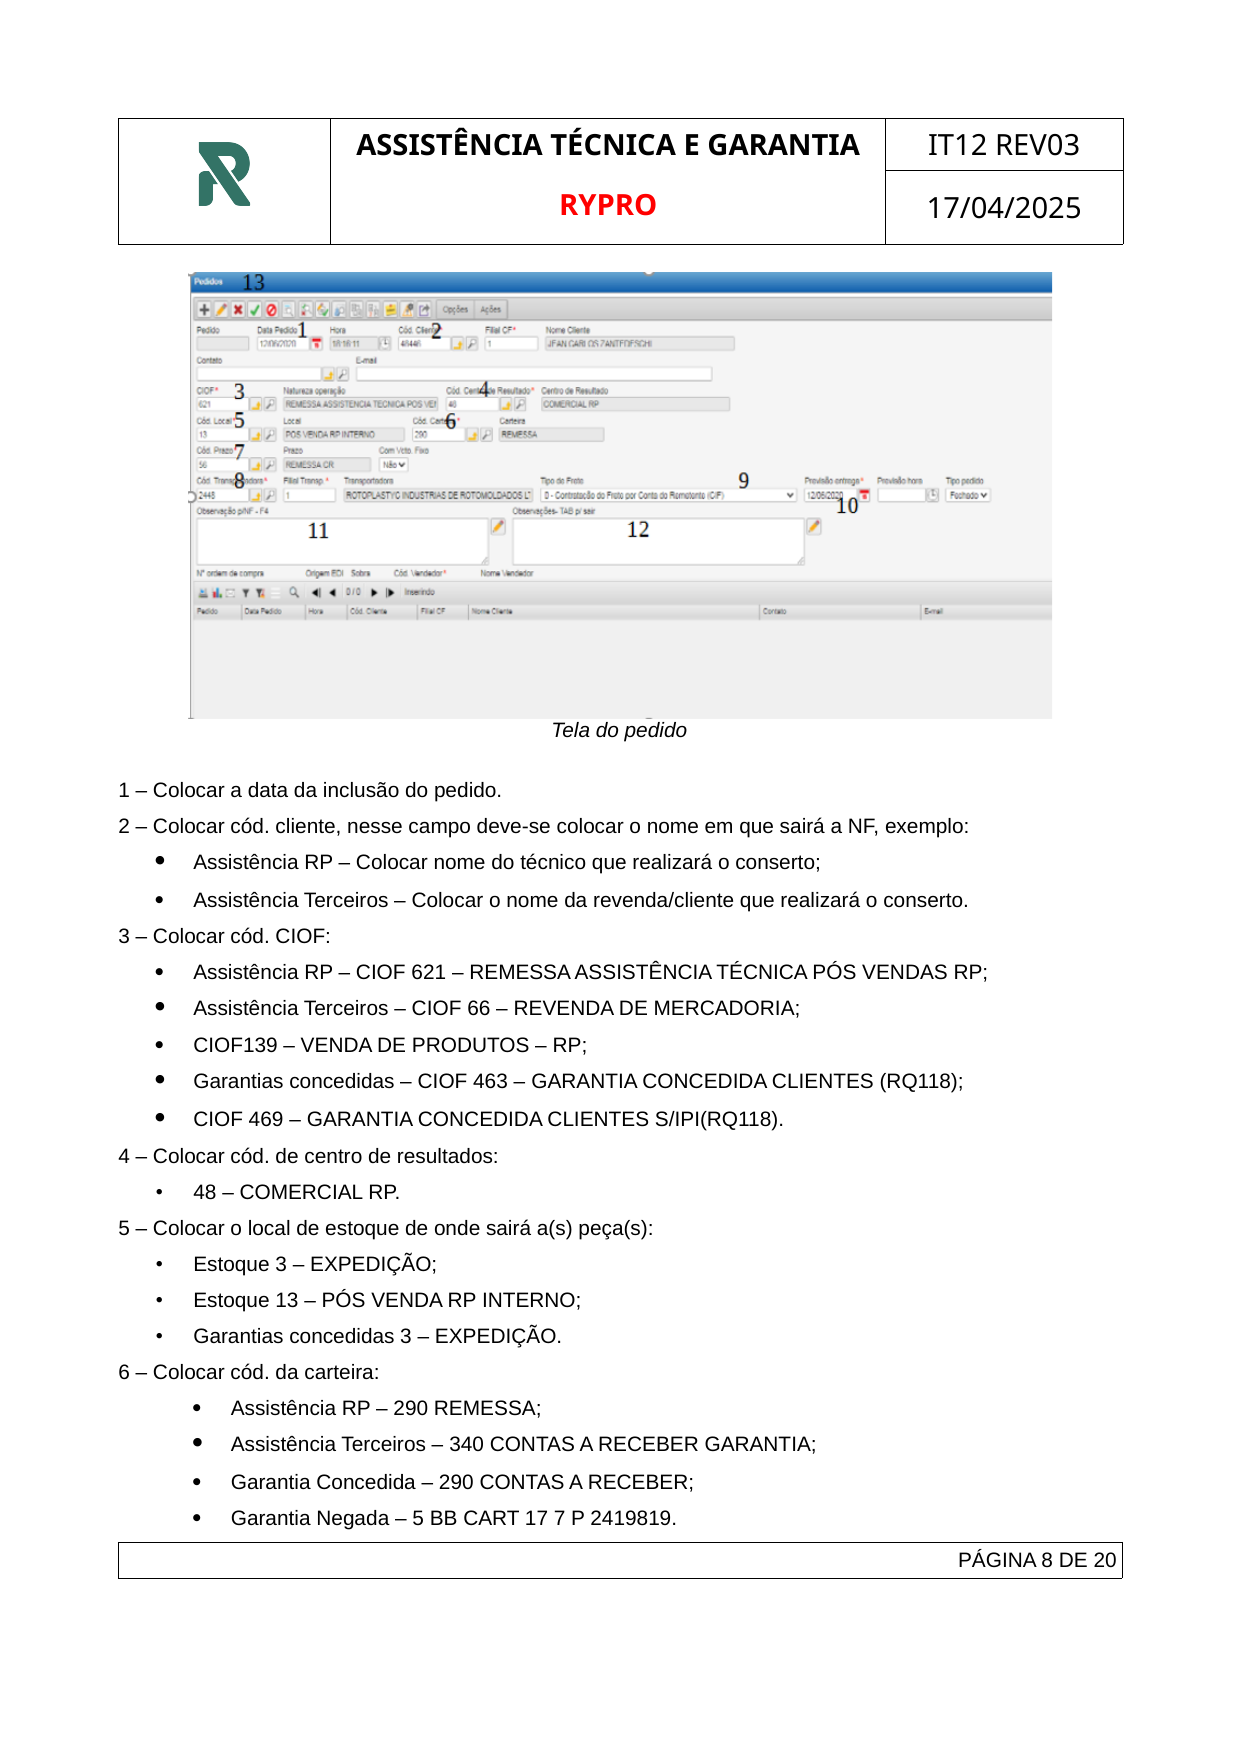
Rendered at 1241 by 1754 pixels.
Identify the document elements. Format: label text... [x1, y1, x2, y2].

list CIOF139 – VENDA DE PRODUTOS – RP; [156, 1033, 1122, 1057]
text 6 – Colocar cód. da carteira: [118, 1360, 1122, 1384]
text 5 – Colocar o local de estoque de onde sairá a(s) peça(s): [118, 1216, 1122, 1240]
text 4 – Colocar cód. de centro de resultados: [118, 1144, 1122, 1168]
text 2 – Colocar cód. cliente, nesse campo deve-se colocar o nome em que sairá a NF, exemplo: [118, 814, 1122, 838]
list Garantia Concedida – 290 CONTAS A RECEBER; [193, 1470, 1122, 1494]
list Assistência RP – Colocar nome do técnico que realizará o conserto; [156, 850, 1122, 875]
list 48 – COMERCIAL RP. [156, 1180, 1122, 1204]
text 3 – Colocar cód. CIOF: [118, 924, 1122, 948]
list Estoque 13 – PÓS VENDA RP INTERNO; [156, 1288, 1122, 1312]
list Assistência Terceiros – CIOF 66 – REVENDA DE MERCADORIA; [156, 996, 1122, 1021]
list Assistência RP – CIOF 621 – REMESSA ASSISTÊNCIA TÉCNICA PÓS VENDAS RP; [156, 959, 1122, 984]
list Garantias concedidas 3 – EXPEDIÇÃO. [156, 1324, 1122, 1348]
list Garantias concedidas – CIOF 463 – GARANTIA CONCEDIDA CLIENTES (RQ118); [156, 1069, 1122, 1094]
list Assistência Terceiros – Colocar o nome da revenda/cliente que realizará o conserto. [156, 888, 1122, 912]
list Estoque 3 – EXPEDIÇÃO; [156, 1252, 1122, 1276]
list Garantia Negada – 5 BB CART 17 7 P 2419819. [193, 1506, 1122, 1530]
text Tela do pedido [118, 718, 1122, 742]
list CIOF 469 – GARANTIA CONCEDIDA CLIENTES S/IPI(RQ118). [156, 1107, 1122, 1132]
list Assistência RP – 290 REMESSA; [193, 1396, 1122, 1420]
text 1 – Colocar a data da inclusão do pedido. [118, 778, 1122, 802]
list Assistência Terceiros – 340 CONTAS A RECEBER GARANTIA; [193, 1432, 1122, 1457]
